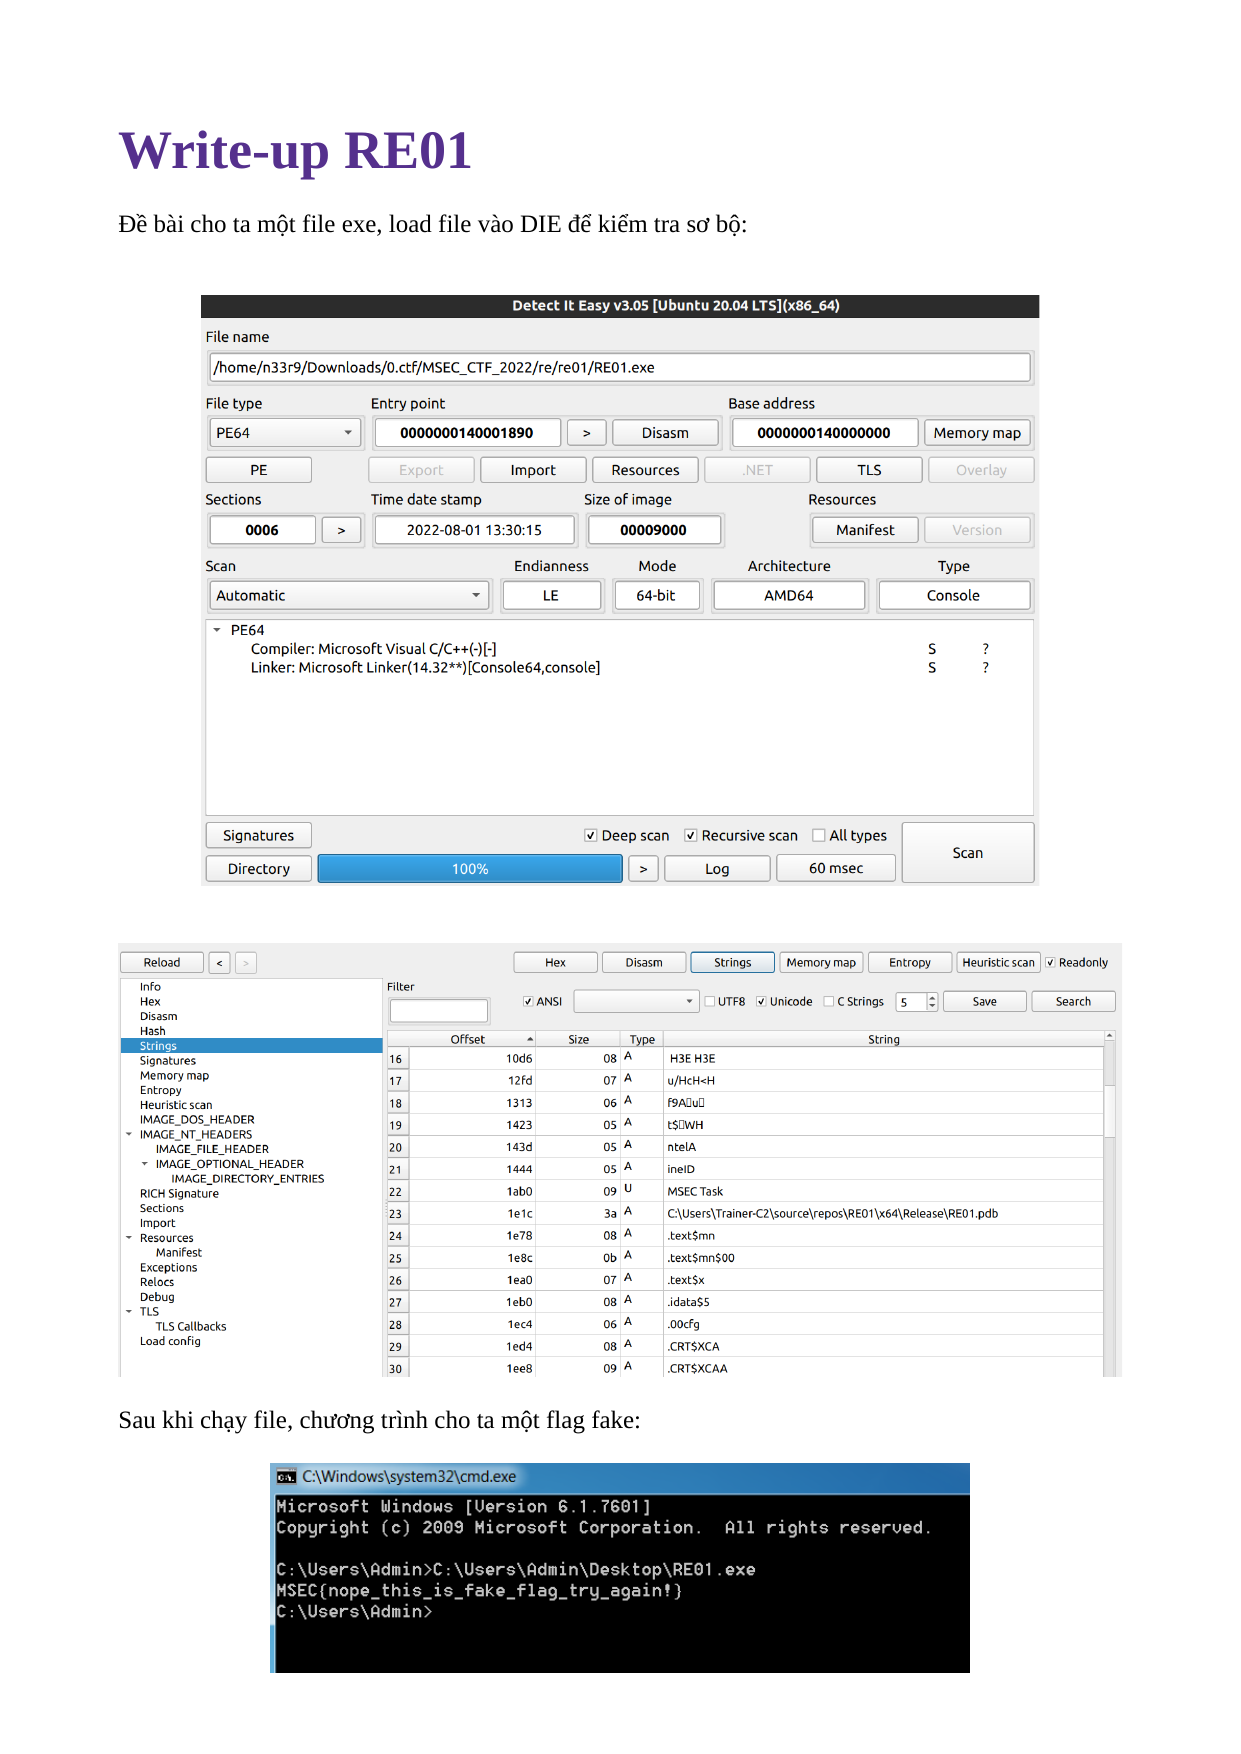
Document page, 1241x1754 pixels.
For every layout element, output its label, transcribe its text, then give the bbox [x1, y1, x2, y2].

picture [201, 295, 1040, 886]
picture [270, 1463, 970, 1673]
text Sau khi chạy file, chương trình cho ta một flag fake: [118, 1406, 1122, 1434]
text Write-up RE01 [118, 118, 1122, 180]
text Đề bài cho ta một file exe, load file vào DIE để kiểm tra sơ bộ: [118, 209, 1122, 238]
picture [118, 943, 1123, 1377]
